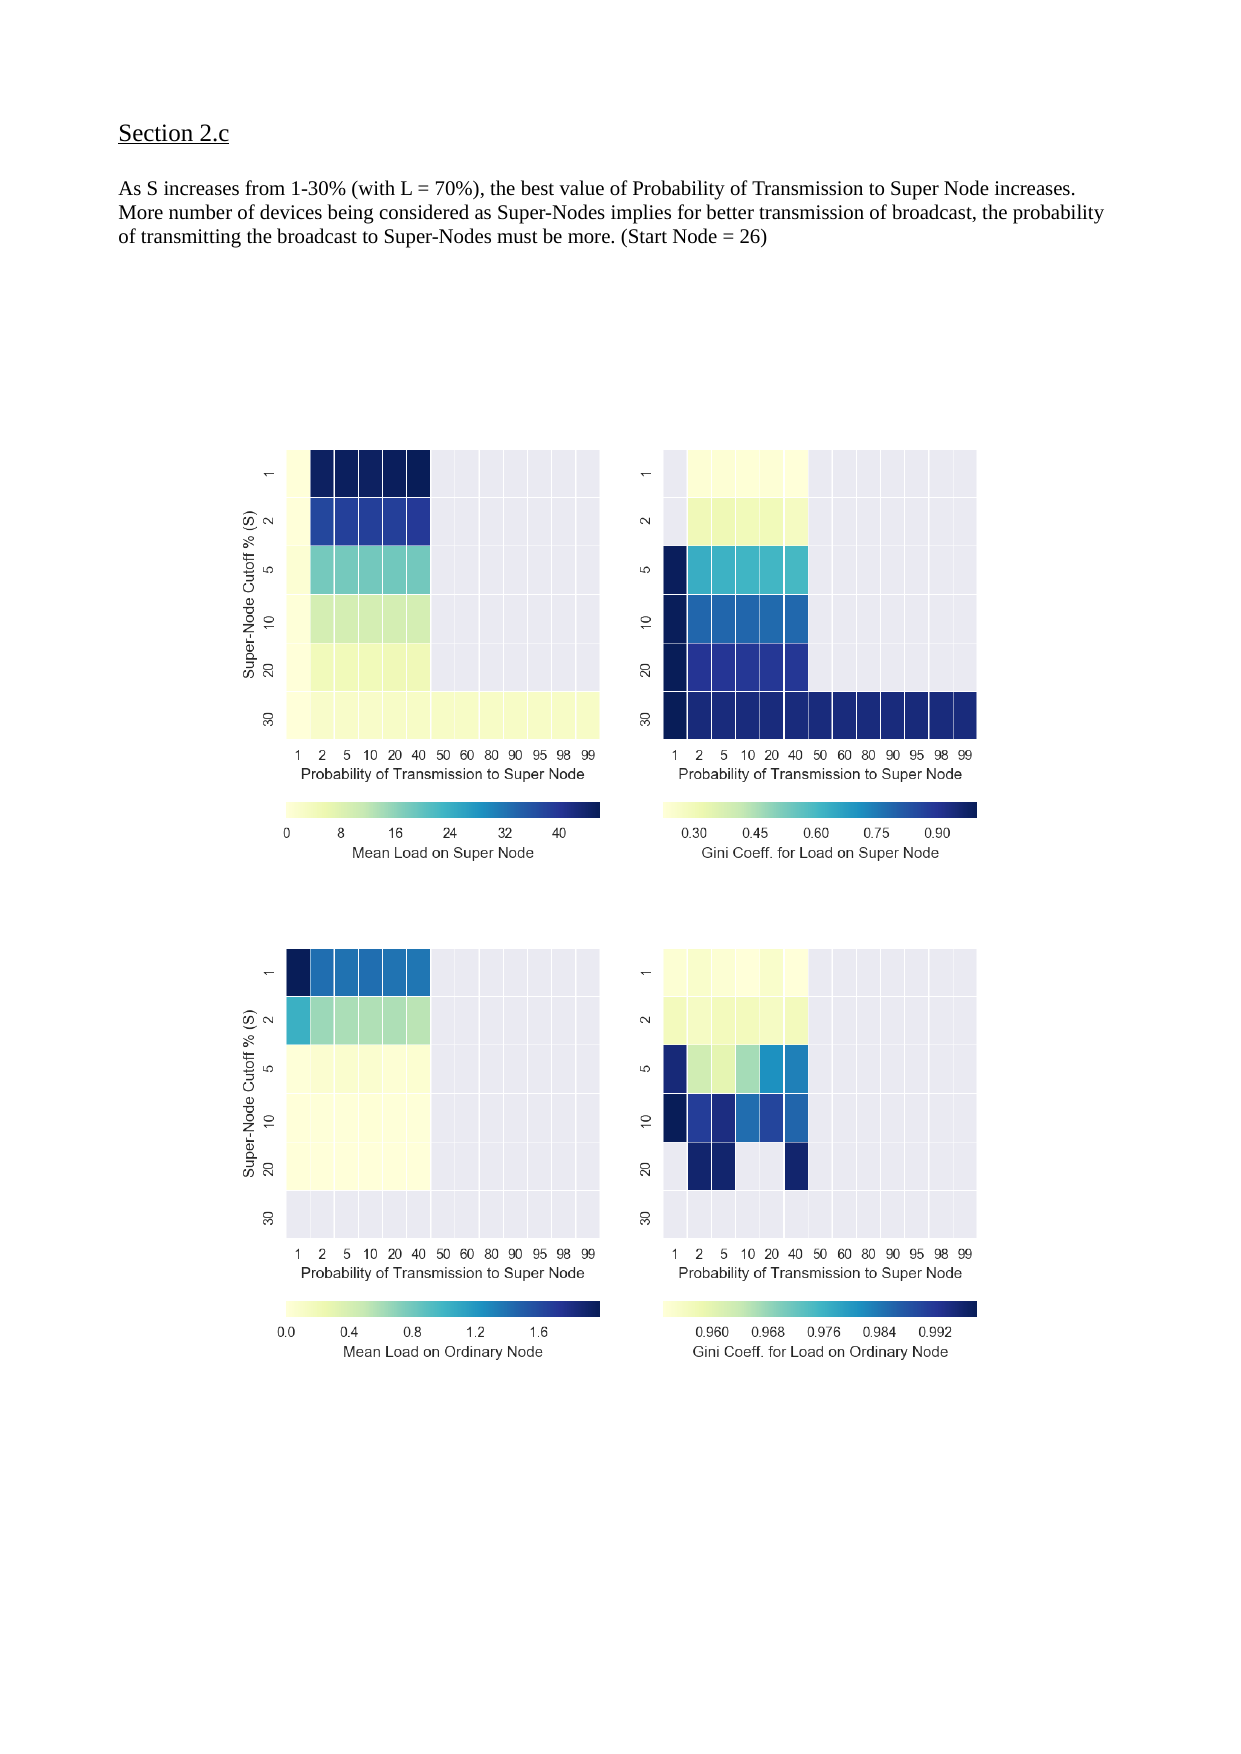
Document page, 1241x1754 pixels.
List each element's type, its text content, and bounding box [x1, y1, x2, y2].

text As S increases from 1-30% (with L = 70%), the best value of Probability of Transmission to Super Node increases. More number of devices being considered as Super-Nodes implies for better transmission of broadcast, the probability of transmitting the broadcast to Super-Nodes must be more. (Start Node = 26) [118, 176, 1122, 248]
text Section 2.c [118, 118, 1122, 147]
picture [175, 306, 1066, 1494]
